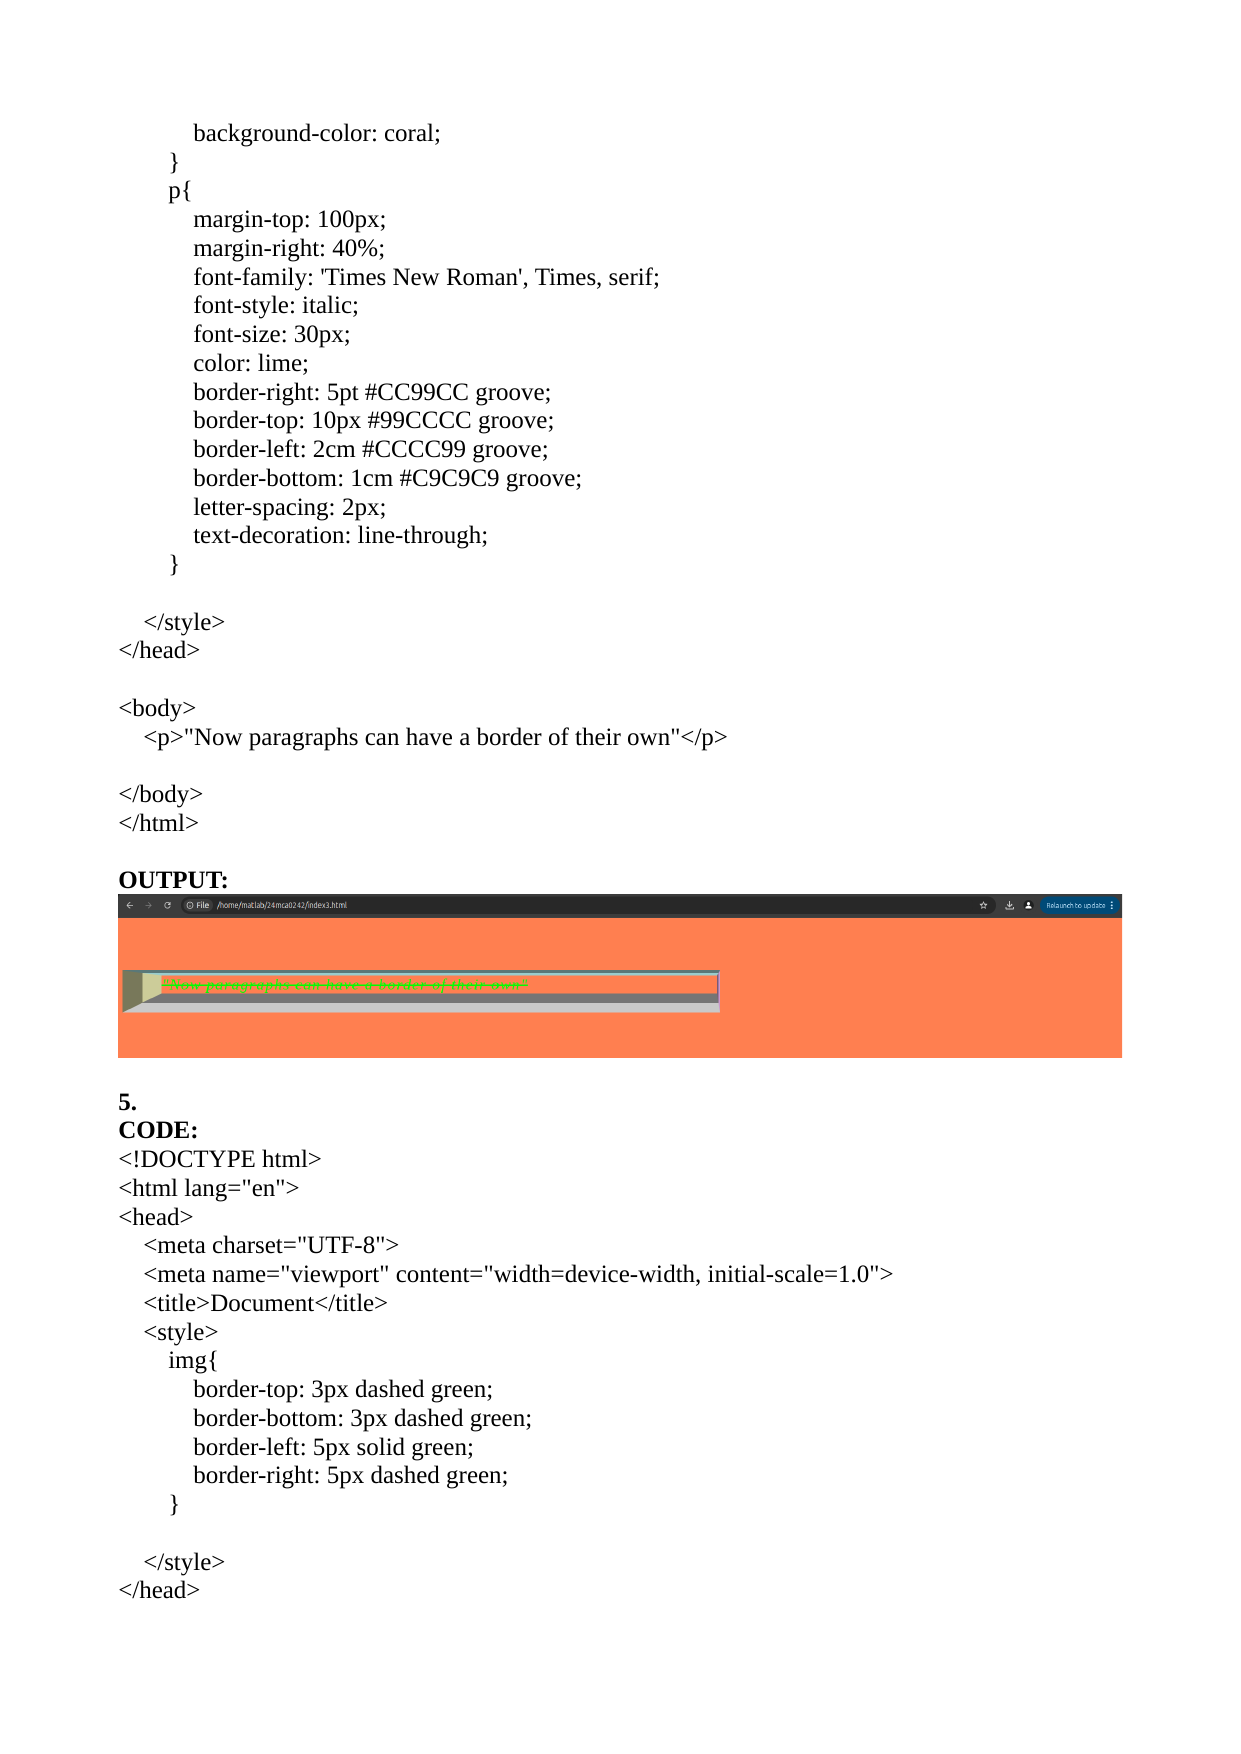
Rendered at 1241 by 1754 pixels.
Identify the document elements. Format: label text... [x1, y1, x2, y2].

text </head> [118, 636, 1122, 664]
text font-size: 30px; [118, 319, 1122, 348]
text letter-spacing: 2px; [118, 492, 1122, 521]
text </style> [118, 607, 1122, 636]
text border-top: 10px #99CCCC groove; [118, 406, 1122, 434]
text border-bottom: 1cm #C9C9C9 groove; [118, 463, 1122, 492]
text </style> [118, 1547, 1122, 1576]
text <!DOCTYPE html> [118, 1144, 1122, 1173]
text <html lang="en"> [118, 1173, 1122, 1202]
text } [118, 549, 1122, 578]
text <meta charset="UTF-8"> [118, 1231, 1122, 1259]
text background-color: coral; [118, 118, 1122, 147]
text <body> [118, 693, 1122, 722]
text p{ [118, 176, 1122, 204]
text border-left: 5px solid green; [118, 1432, 1122, 1461]
text font-style: italic; [118, 291, 1122, 319]
text margin-right: 40%; [118, 233, 1122, 262]
text border-right: 5px dashed green; [118, 1461, 1122, 1489]
text 5. [118, 1087, 1122, 1116]
text font-family: 'Times New Roman', Times, serif; [118, 262, 1122, 291]
text border-left: 2cm #CCCC99 groove; [118, 434, 1122, 463]
text } [118, 147, 1122, 176]
text </html> [118, 808, 1122, 837]
text OUTPUT: [118, 866, 1122, 894]
text border-top: 3px dashed green; [118, 1374, 1122, 1403]
text border-bottom: 3px dashed green; [118, 1403, 1122, 1432]
text <style> [118, 1317, 1122, 1346]
text color: lime; [118, 348, 1122, 377]
text <p>"Now paragraphs can have a border of their own"</p> [118, 722, 1122, 751]
text <title>Document</title> [118, 1288, 1122, 1317]
text </body> [118, 779, 1122, 808]
text margin-top: 100px; [118, 204, 1122, 233]
text <meta name="viewport" content="width=device-width, initial-scale=1.0"> [118, 1259, 1122, 1288]
text } [118, 1489, 1122, 1518]
text border-right: 5pt #CC99CC groove; [118, 377, 1122, 406]
text text-decoration: line-through; [118, 521, 1122, 549]
text img{ [118, 1346, 1122, 1374]
text </head> [118, 1576, 1122, 1604]
text CODE: [118, 1116, 1122, 1144]
picture [118, 894, 1123, 1058]
text <head> [118, 1202, 1122, 1231]
